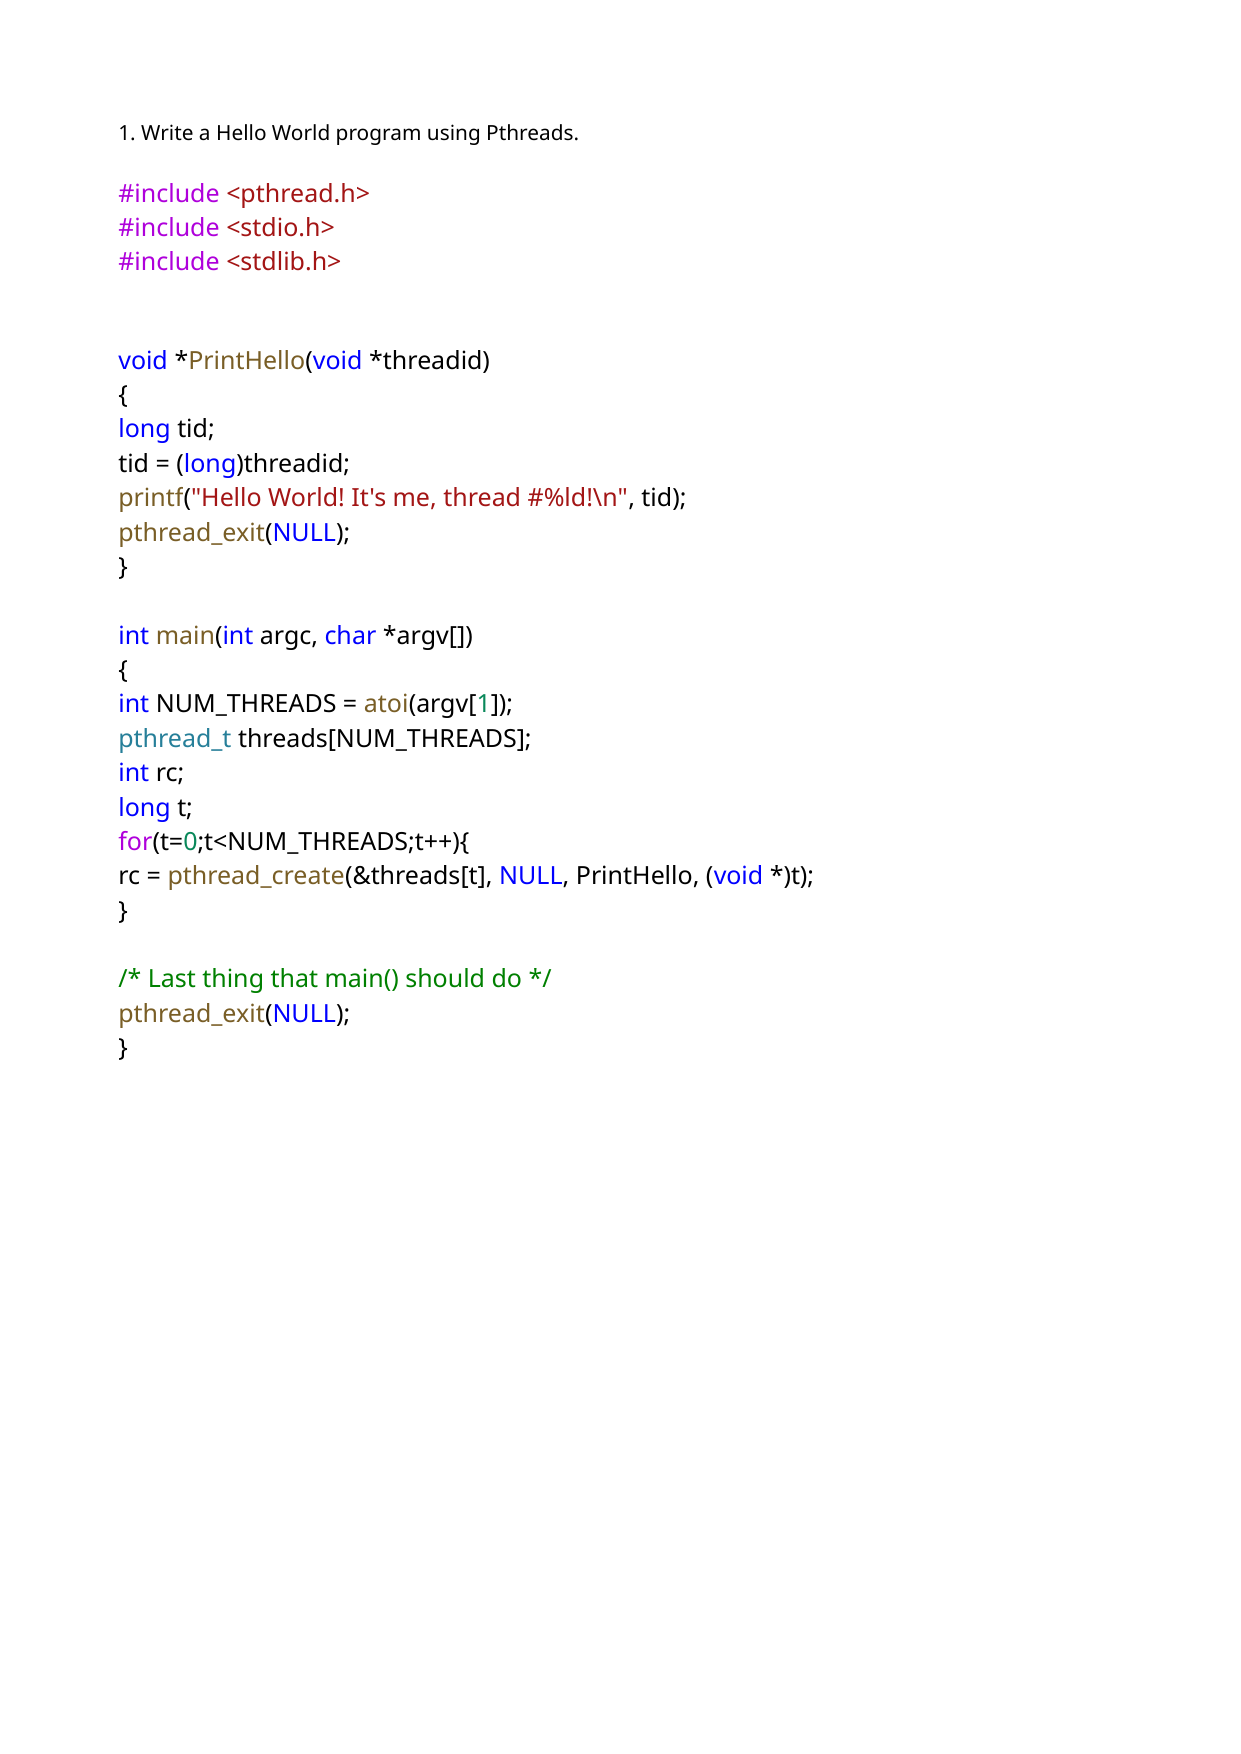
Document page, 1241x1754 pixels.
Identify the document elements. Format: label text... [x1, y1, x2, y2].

text void *PrintHello(void *threadid) [118, 342, 1122, 376]
text int main(int argc, char *argv[]) [118, 617, 1122, 651]
text tid = (long)threadid; [118, 445, 1122, 479]
text for(t=0;t<NUM_THREADS;t++){ [118, 823, 1122, 858]
text /* Last thing that main() should do */ [118, 961, 1122, 995]
text #include <stdlib.h> [118, 244, 1122, 278]
text } [118, 548, 1122, 583]
text #include <stdio.h> [118, 209, 1122, 244]
text { [118, 651, 1122, 686]
text printf("Hello World! It's me, thread #%ld!\n", tid); [118, 479, 1122, 514]
text 1. Write a Hello World program using Pthreads. [118, 118, 1122, 147]
text pthread_t threads[NUM_THREADS]; [118, 720, 1122, 754]
text } [118, 892, 1122, 926]
text pthread_exit(NULL); [118, 514, 1122, 548]
text int NUM_THREADS = atoi(argv[1]); [118, 686, 1122, 720]
text long t; [118, 789, 1122, 823]
text int rc; [118, 754, 1122, 789]
text { [118, 376, 1122, 411]
text pthread_exit(NULL); [118, 995, 1122, 1029]
text } [118, 1029, 1122, 1064]
text long tid; [118, 411, 1122, 445]
text #include <pthread.h> [118, 175, 1122, 209]
text rc = pthread_create(&threads[t], NULL, PrintHello, (void *)t); [118, 858, 1122, 892]
